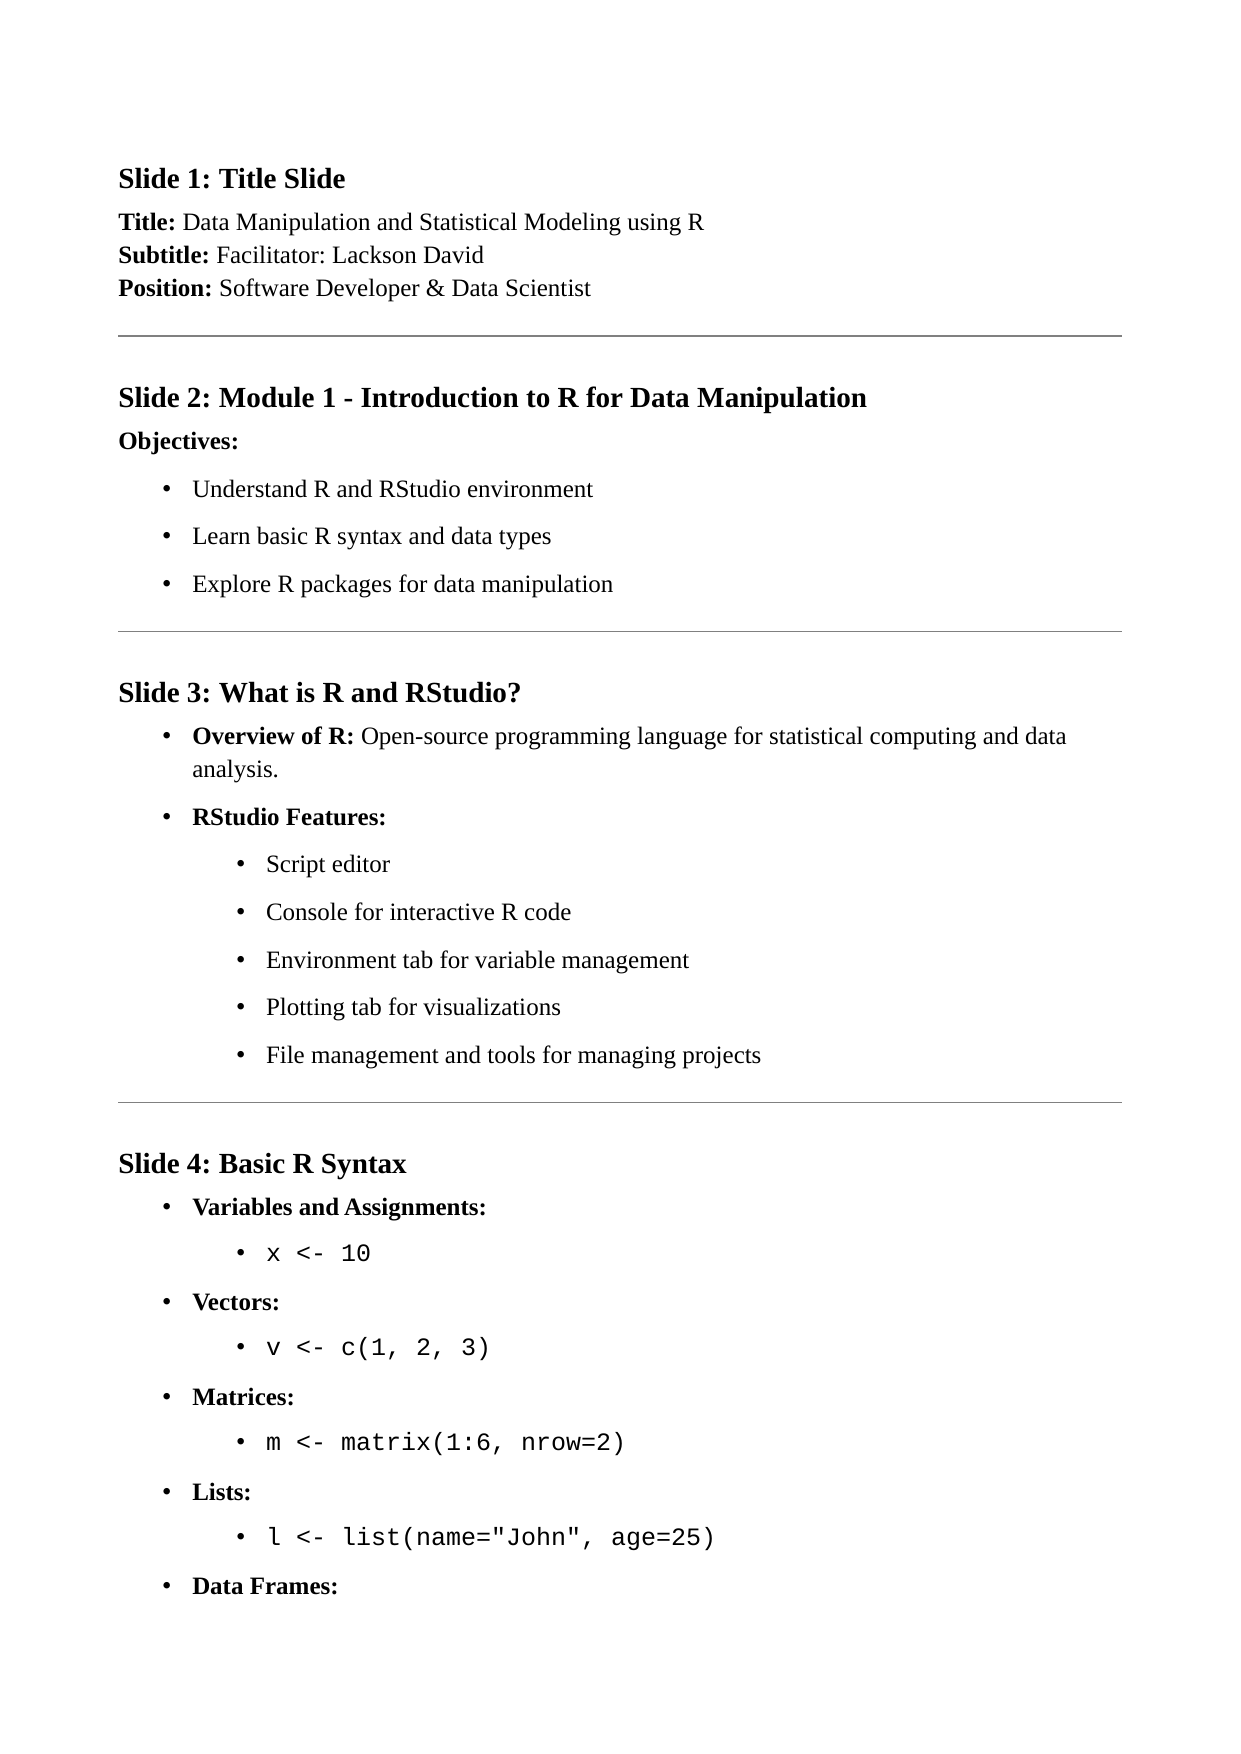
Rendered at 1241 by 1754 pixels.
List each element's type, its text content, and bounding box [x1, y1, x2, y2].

subtitle Slide 2: Module 1 - Introduction to R for Data Manipulation [118, 380, 1122, 413]
subtitle Slide 1: Title Slide [118, 161, 1122, 195]
list Overview of R: Open-source programming language for statistical computing and data analysis. [162, 721, 1122, 783]
list v <- c(1, 2, 3) [236, 1335, 1122, 1363]
subtitle Slide 3: What is R and RStudio? [118, 675, 1122, 709]
list Variables and Assignments: [162, 1192, 1122, 1221]
list Vectors: [162, 1287, 1122, 1316]
text Title: Data Manipulation and Statistical Modeling using R Subtitle: Facilitator: Lackson David Position: Software Developer & Data Scientist [118, 207, 1122, 302]
list Understand R and RStudio environment [162, 474, 1122, 502]
list Explore R packages for data manipulation [162, 569, 1122, 598]
list Lists: [162, 1477, 1122, 1505]
list x <- 10 [236, 1240, 1122, 1268]
subtitle Slide 4: Basic R Syntax [118, 1146, 1122, 1180]
list Matrices: [162, 1382, 1122, 1411]
list m <- matrix(1:6, nrow=2) [236, 1429, 1122, 1458]
list RStudio Features: [162, 802, 1122, 831]
list Script editor [236, 849, 1122, 878]
text Objectives: [118, 426, 1122, 455]
list Plotting tab for visualizations [236, 992, 1122, 1021]
list Console for interactive R code [236, 897, 1122, 926]
list Learn basic R syntax and data types [162, 521, 1122, 550]
list Environment tab for variable management [236, 945, 1122, 973]
list Data Frames: [162, 1571, 1122, 1600]
list File management and tools for managing projects [236, 1040, 1122, 1069]
list l <- list(name="John", age=25) [236, 1524, 1122, 1552]
